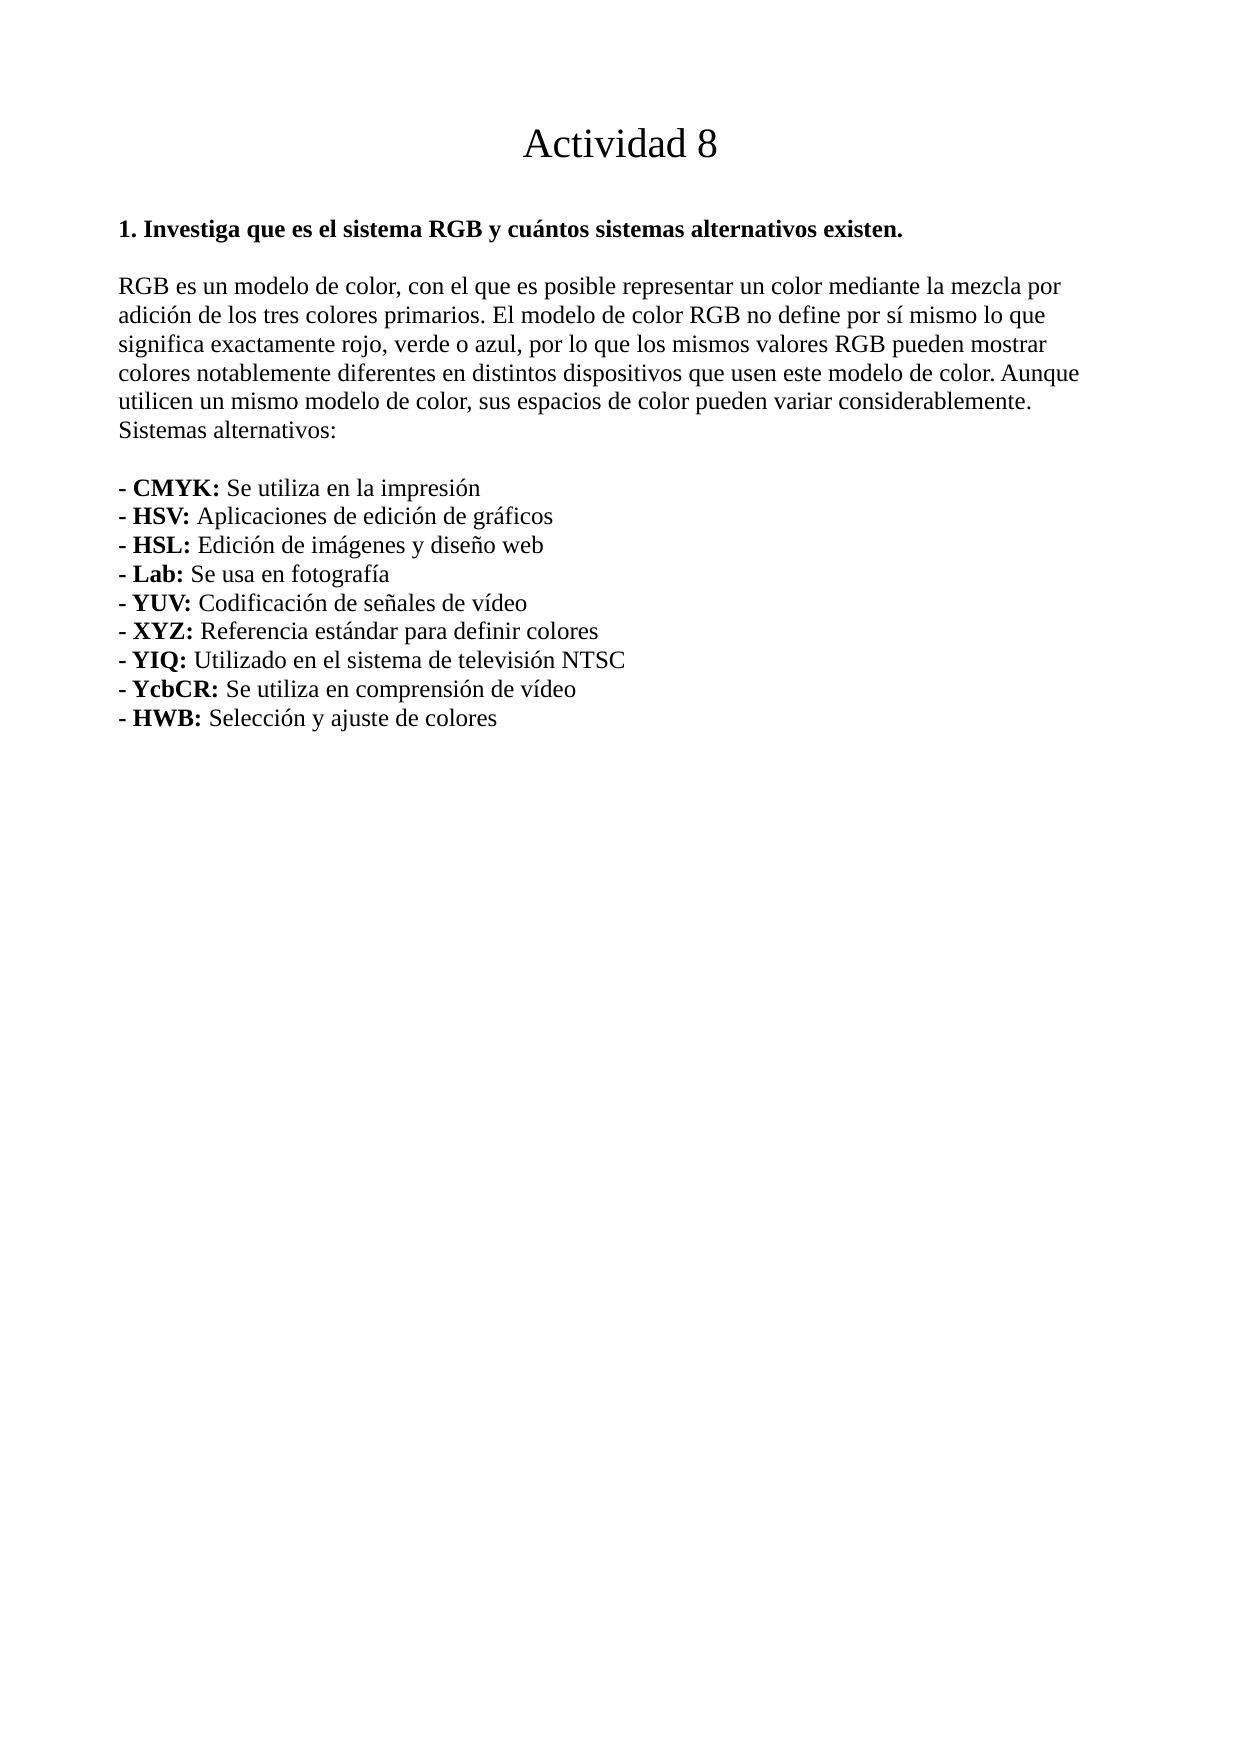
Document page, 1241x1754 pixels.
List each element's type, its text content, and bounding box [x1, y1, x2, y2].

text RGB es un modelo de color, con el que es posible representar un color mediante la mezcla por adición de los tres colores primarios. El modelo de color RGB no define por sí mismo lo que significa exactamente rojo, verde o azul, por lo que los mismos valores RGB pueden mostrar colores notablemente diferentes en distintos dispositivos que usen este modelo de color. Aunque utilicen un mismo modelo de color, sus espacios de color pueden variar considerablemente. [118, 271, 1122, 415]
text - CMYK: Se utiliza en la impresión [118, 473, 1122, 501]
text - YcbCR: Se utiliza en comprensión de vídeo [118, 674, 1122, 703]
text - XYZ: Referencia estándar para definir colores [118, 616, 1122, 645]
text Sistemas alternativos: [118, 415, 1122, 444]
text - HSL: Edición de imágenes y diseño web [118, 530, 1122, 559]
text - YIQ: Utilizado en el sistema de televisión NTSC [118, 645, 1122, 674]
text 1. Investiga que es el sistema RGB y cuántos sistemas alternativos existen. [118, 214, 1122, 243]
text - HSV: Aplicaciones de edición de gráficos [118, 501, 1122, 530]
text Actividad 8 [118, 118, 1122, 166]
text - Lab: Se usa en fotografía [118, 559, 1122, 588]
text - YUV: Codificación de señales de vídeo [118, 588, 1122, 616]
text - HWB: Selección y ajuste de colores [118, 703, 1122, 731]
